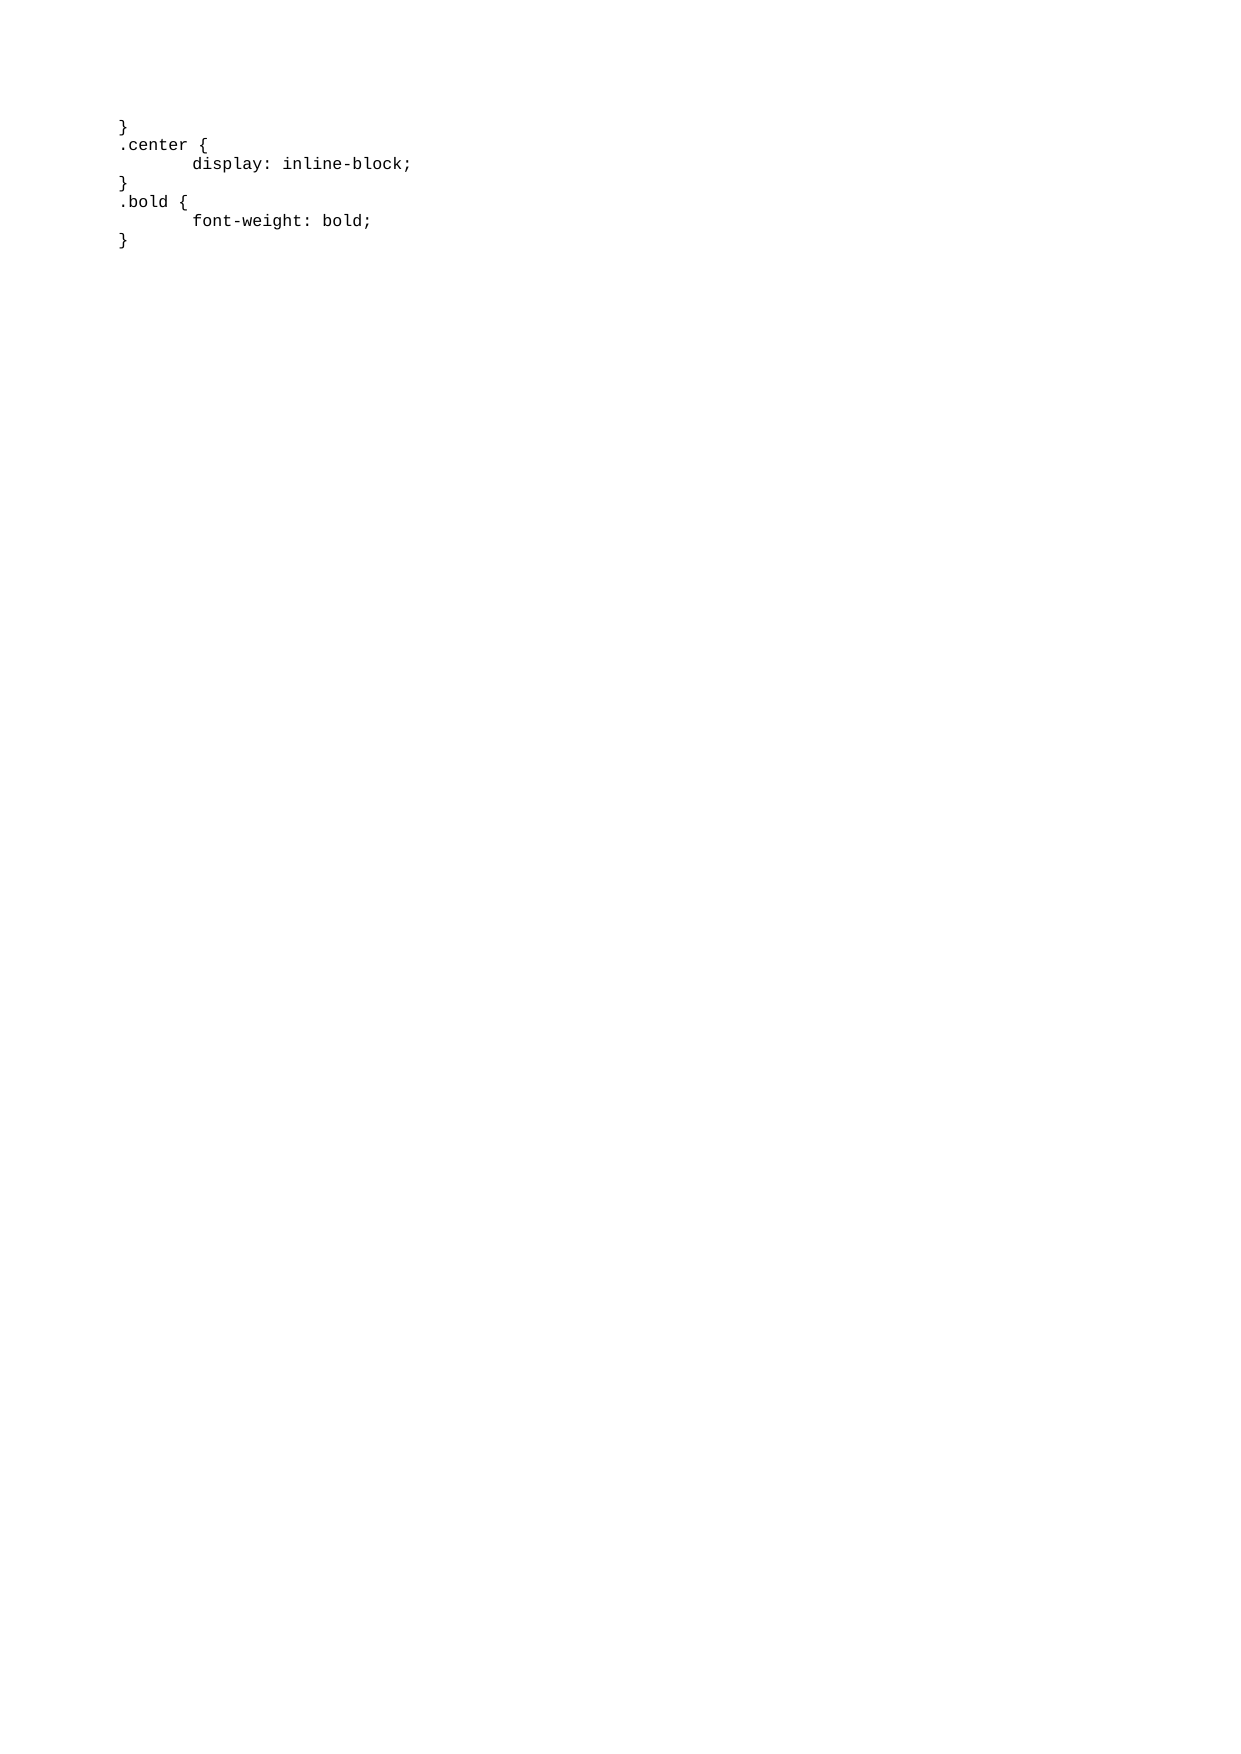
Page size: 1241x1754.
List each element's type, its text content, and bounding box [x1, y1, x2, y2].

text .center { [118, 137, 1122, 156]
text } [118, 118, 1122, 137]
text .bold { [118, 193, 1122, 212]
text font-weight: bold; [118, 212, 1122, 231]
text display: inline-block; [118, 156, 1122, 175]
text } [118, 231, 1122, 250]
text } [118, 175, 1122, 193]
